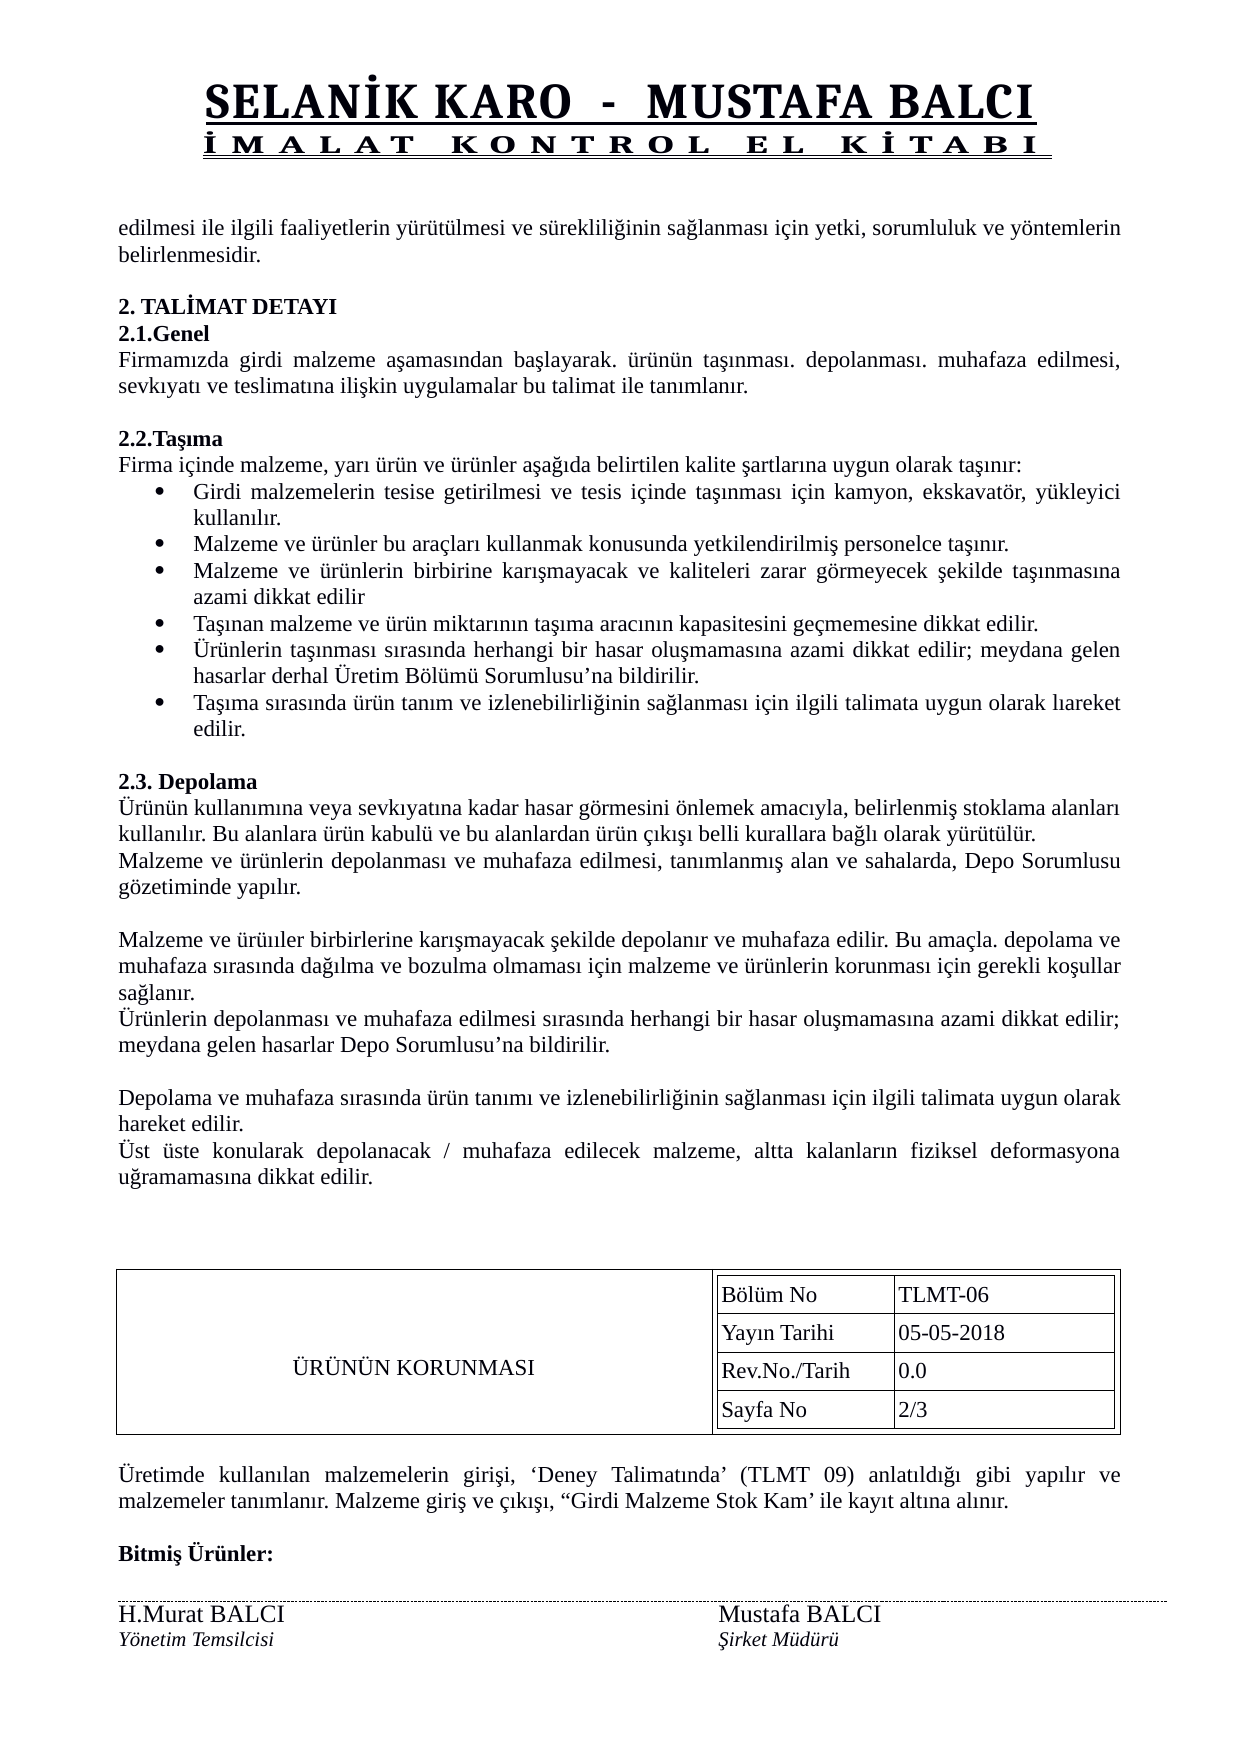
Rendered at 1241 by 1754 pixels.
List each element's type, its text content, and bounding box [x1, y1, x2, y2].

text edilmesi ile ilgili faaliyetlerin yürütülmesi ve sürekliliğinin sağlanması için yetki, sorumluluk ve yöntemlerin belirlenmesidir. [118, 214, 1122, 267]
table_cell 2/3 [895, 1391, 1114, 1428]
text Bitmiş Ürünler: [118, 1540, 1122, 1567]
table_header TLMT-06 [895, 1276, 1114, 1313]
table_cell Sayfa No [718, 1391, 894, 1428]
text Ürünlerin depolanması ve muhafaza edilmesi sırasında herhangi bir hasar oluşmamasına azami dikkat edilir; meydana gelen hasarlar Depo Sorumlusu’na bildirilir. [118, 1005, 1122, 1058]
text Firmamızda girdi malzeme aşamasından başlayarak. ürünün taşınması. depolanması. muhafaza edilmesi, sevkıyatı ve teslimatına ilişkin uygulamalar bu talimat ile tanımlanır. [118, 346, 1122, 399]
text 2. TALİMAT DETAYI [118, 293, 1122, 320]
text Ürünün kullanımına veya sevkıyatına kadar hasar görmesini önlemek amacıyla, belirlenmiş stoklama alanları kullanılır. Bu alanlara ürün kabulü ve bu alanlardan ürün çıkışı belli kurallara bağlı olarak yürütülür. [118, 794, 1122, 847]
table_cell Rev.No./Tarih [718, 1353, 894, 1390]
list Taşınan malzeme ve ürün miktarının taşıma aracının kapasitesini geçmemesine dikkat edilir. [156, 609, 1122, 636]
text 2.1.Genel [118, 320, 1122, 346]
text Depolama ve muhafaza sırasında ürün tanımı ve izlenebilirliğinin sağlanması için ilgili talimata uygun olarak hareket edilir. [118, 1084, 1122, 1137]
text Malzeme ve ürünlerin depolanması ve muhafaza edilmesi, tanımlanmış alan ve sahalarda, Depo Sorumlusu gözetiminde yapılır. [118, 847, 1122, 899]
text Malzeme ve ürüııler birbirlerine karışmayacak şekilde depolanır ve muhafaza edilir. Bu amaçla. depolama ve muhafaza sırasında dağılma ve bozulma olmaması için malzeme ve ürünlerin korunması için gerekli koşullar sağlanır. [118, 926, 1122, 1005]
table_header Bölüm No [718, 1276, 894, 1313]
text Üst üste konularak depolanacak / muhafaza edilecek malzeme, altta kalanların fiziksel deformasyona uğramamasına dikkat edilir. [118, 1137, 1122, 1189]
text Firma içinde malzeme, yarı ürün ve ürünler aşağıda belirtilen kalite şartlarına uygun olarak taşınır: [118, 451, 1122, 478]
list Taşıma sırasında ürün tanım ve izlenebilirliğinin sağlanması için ilgili talimata uygun olarak lıareket edilir. [156, 689, 1122, 741]
table_header ÜRÜNÜN KORUNMASI [117, 1270, 712, 1434]
text 2.3. Depolama [118, 768, 1122, 794]
text 2.2.Taşıma [118, 425, 1122, 451]
table_cell 0.0 [895, 1353, 1114, 1390]
text Üretimde kullanılan malzemelerin girişi, ‘Deney Talimatında’ (TLMT 09) anlatıldığı gibi yapılır ve malzemeler tanımlanır. Malzeme giriş ve çıkışı, “Girdi Malzeme Stok Kam’ ile kayıt altına alınır. [118, 1461, 1122, 1514]
table_header [713, 1270, 1120, 1434]
list Girdi malzemelerin tesise getirilmesi ve tesis içinde taşınması için kamyon, ekskavatör, yükleyici kullanılır. [156, 478, 1122, 531]
table_cell 05-05-2018 [895, 1314, 1114, 1351]
list Malzeme ve ürünler bu araçları kullanmak konusunda yetkilendirilmiş personelce taşınır. [156, 531, 1122, 557]
list Ürünlerin taşınması sırasında herhangi bir hasar oluşmamasına azami dikkat edilir; meydana gelen hasarlar derhal Üretim Bölümü Sorumlusu’na bildirilir. [156, 636, 1122, 689]
list Malzeme ve ürünlerin birbirine karışmayacak ve kaliteleri zarar görmeyecek şekilde taşınmasına azami dikkat edilir [156, 557, 1122, 609]
table_cell Yayın Tarihi [718, 1314, 894, 1351]
